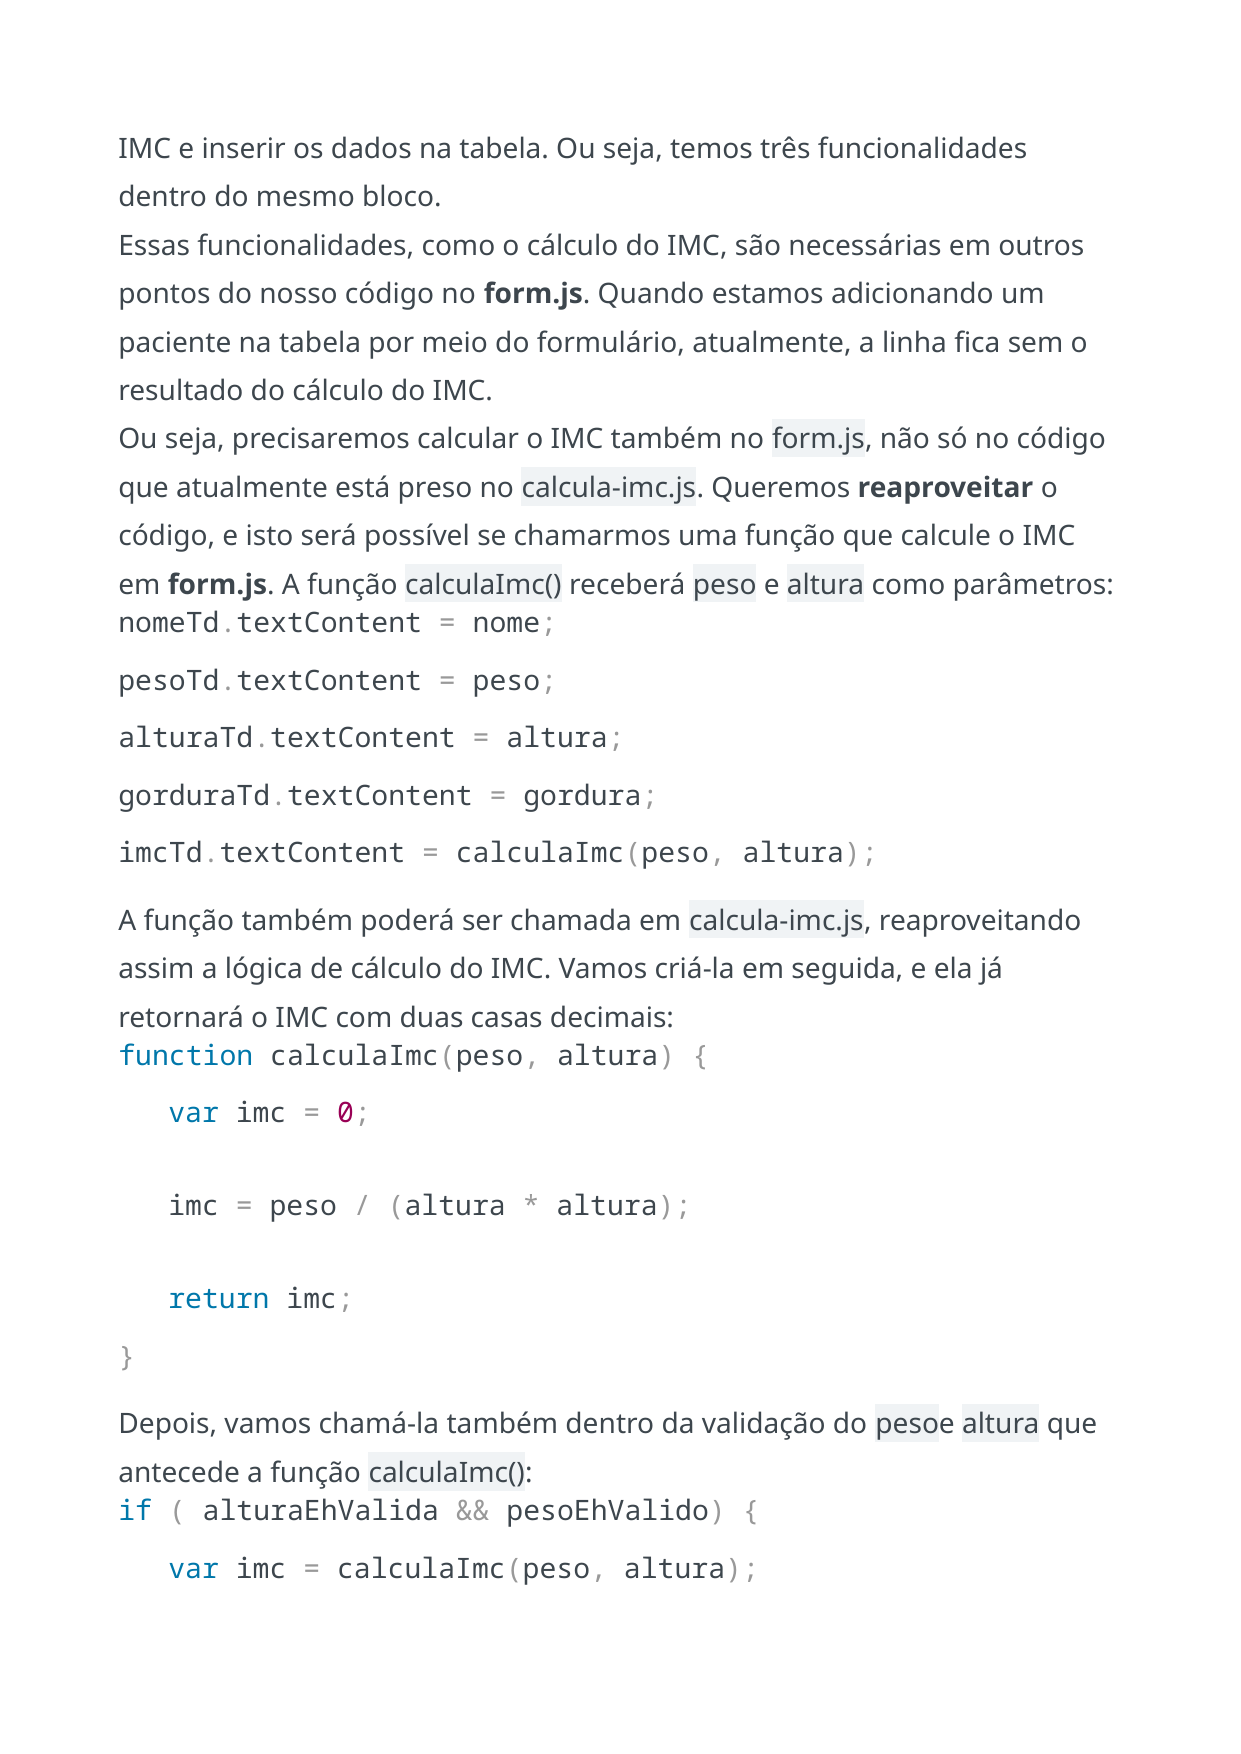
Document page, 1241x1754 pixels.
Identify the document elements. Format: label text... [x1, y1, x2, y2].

text Depois, vamos chamá-la também dentro da validação do pesoe altura que antecede a função calculaImc(): [118, 1394, 1122, 1491]
text A função também poderá ser chamada em calcula-imc.js, reaproveitando assim a lógica de cálculo do IMC. Vamos criá-la em seguida, e ela já retornará o IMC com duas casas decimais: [118, 890, 1122, 1035]
text pesoTd.textContent = peso; [118, 660, 1122, 698]
text var imc = calculaImc(peso, altura); [118, 1548, 1122, 1586]
text Ou seja, precisaremos calcular o IMC também no form.js, não só no código que atualmente está preso no calcula-imc.js. Queremos reaproveitar o código, e isto será possível se chamarmos uma função que calcule o IMC em form.js. A função calculaImc() receberá peso e altura como parâmetros: [118, 409, 1122, 602]
text Essas funcionalidades, como o cálculo do IMC, são necessárias em outros pontos do nosso código no form.js. Quando estamos adicionando um paciente na tabela por meio do formulário, atualmente, a linha fica sem o resultado do cálculo do IMC. [118, 215, 1122, 409]
text imcTd.textContent = calculaImc(peso, altura); [118, 832, 1122, 871]
text return imc; [118, 1279, 1122, 1317]
text function calculaImc(peso, altura) { [118, 1035, 1122, 1074]
text imc = peso / (altura * altura); [118, 1186, 1122, 1224]
text IMC e inserir os dados na tabela. Ou seja, temos três funcionalidades dentro do mesmo bloco. [118, 118, 1122, 215]
text } [118, 1336, 1122, 1374]
text nomeTd.textContent = nome; [118, 602, 1122, 641]
text var imc = 0; [118, 1093, 1122, 1131]
text gorduraTd.textContent = gordura; [118, 775, 1122, 813]
text alturaTd.textContent = altura; [118, 717, 1122, 756]
text if ( alturaEhValida && pesoEhValido) { [118, 1491, 1122, 1529]
